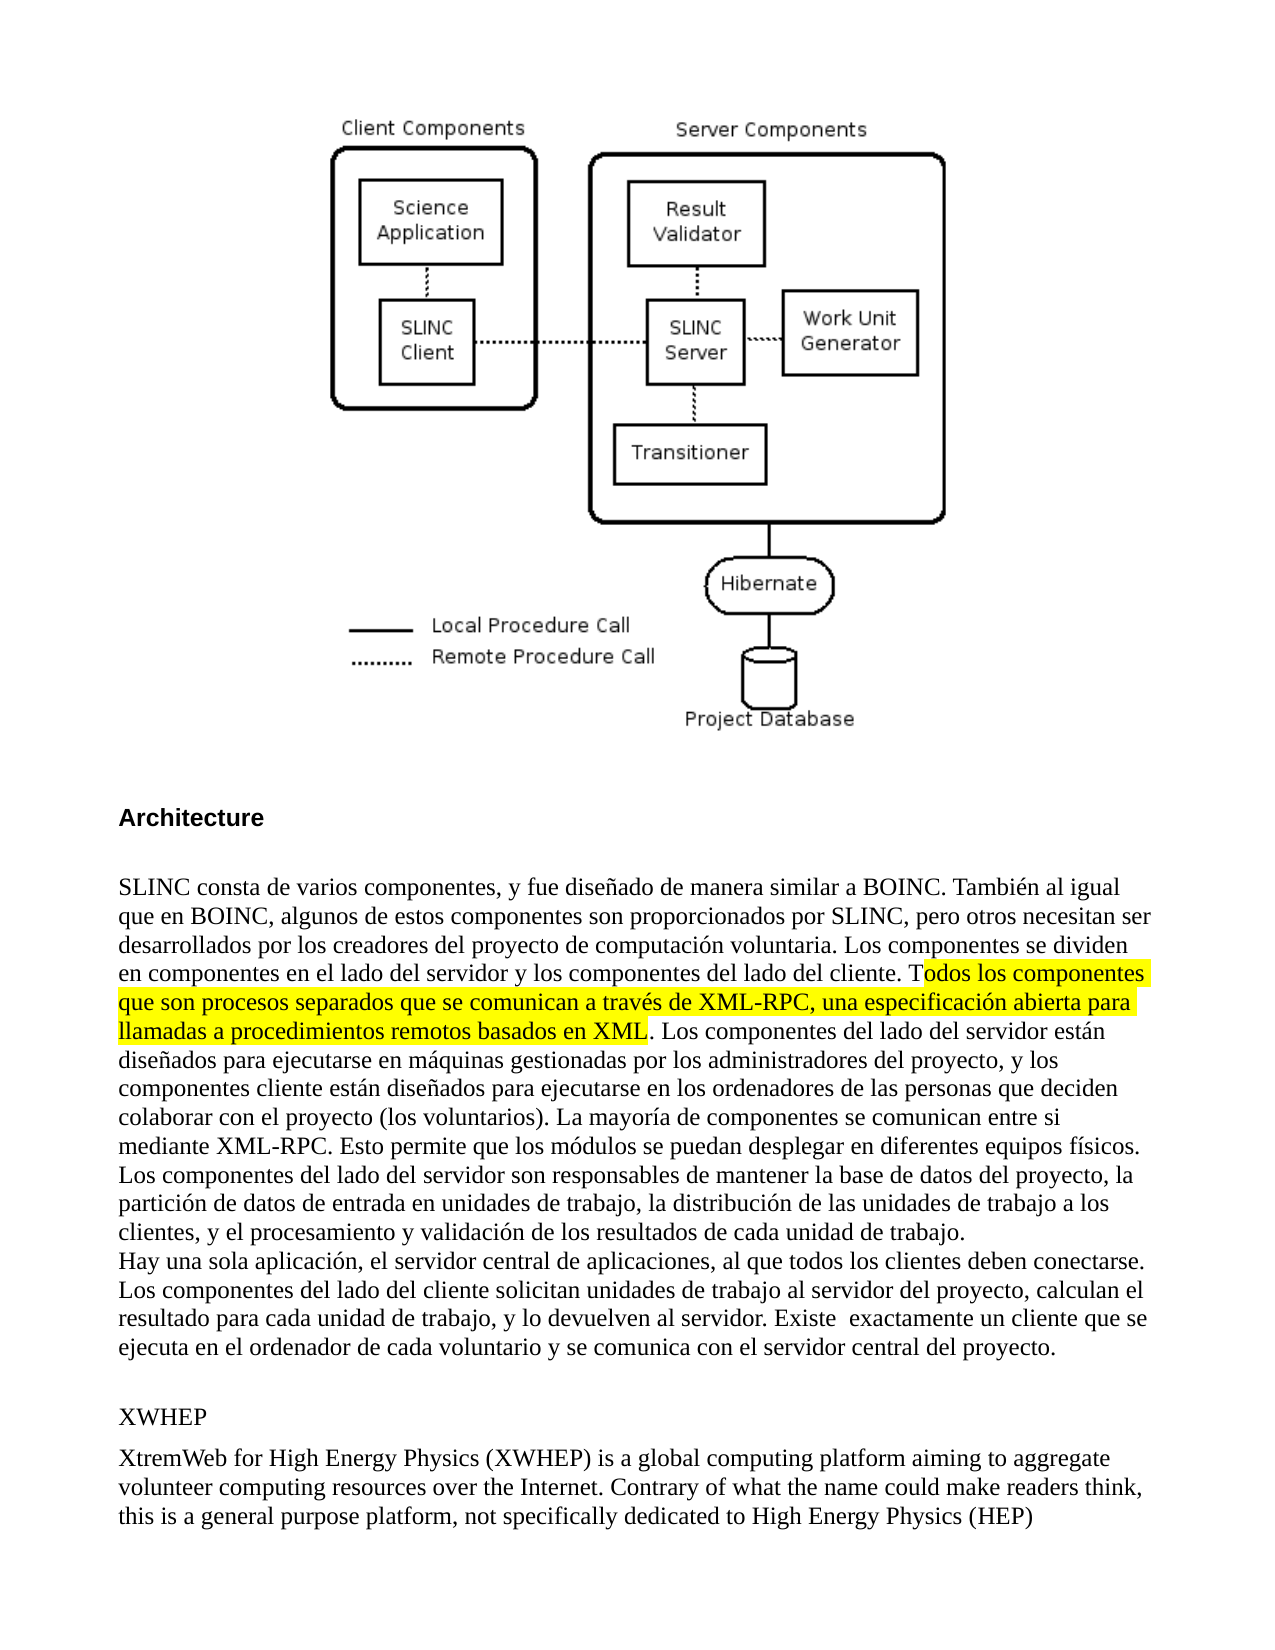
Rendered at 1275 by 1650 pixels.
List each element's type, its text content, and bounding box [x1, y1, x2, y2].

text SLINC consta de varios componentes, y fue diseñado de manera similar a BOINC. También al igual que en BOINC, algunos de estos componentes son proporcionados por SLINC, pero otros necesitan ser desarrollados por los creadores del proyecto de computación voluntaria. Los componentes se dividen en componentes en el lado del servidor y los componentes del lado del cliente. Todos los componentes que son procesos separados que se comunican a través de XML-RPC, una especificación abierta para llamadas a procedimientos remotos basados en XML. Los componentes del lado del servidor están diseñados para ejecutarse en máquinas gestionadas por los administradores del proyecto, y los componentes cliente están diseñados para ejecutarse en los ordenadores de las personas que deciden colaborar con el proyecto (los voluntarios). La mayoría de componentes se comunican entre si mediante XML-RPC. Esto permite que los módulos se puedan desplegar en diferentes equipos físicos. [118, 872, 1157, 1160]
text XWHEP [118, 1402, 1157, 1431]
picture [329, 118, 946, 737]
text Los componentes del lado del servidor son responsables de mantener la base de datos del proyecto, la partición de datos de entrada en unidades de trabajo, la distribución de las unidades de trabajo a los clientes, y el procesamiento y validación de los resultados de cada unidad de trabajo. Hay una sola aplicación, el servidor central de aplicaciones, al que todos los clientes deben conectarse. Los componentes del lado del cliente solicitan unidades de trabajo al servidor del proyecto, calculan el resultado para cada unidad de trabajo, y lo devuelven al servidor. Existe exactamente un cliente que se ejecuta en el ordenador de cada voluntario y se comunica con el servidor central del proyecto. [118, 1160, 1157, 1361]
text XtremWeb for High Energy Physics (XWHEP) is a global computing platform aiming to aggregate volunteer computing resources over the Internet. Contrary of what the name could make readers think, this is a general purpose platform, not specifically dedicated to High Energy Physics (HEP) [118, 1443, 1157, 1530]
subtitle Architecture [118, 803, 1157, 831]
